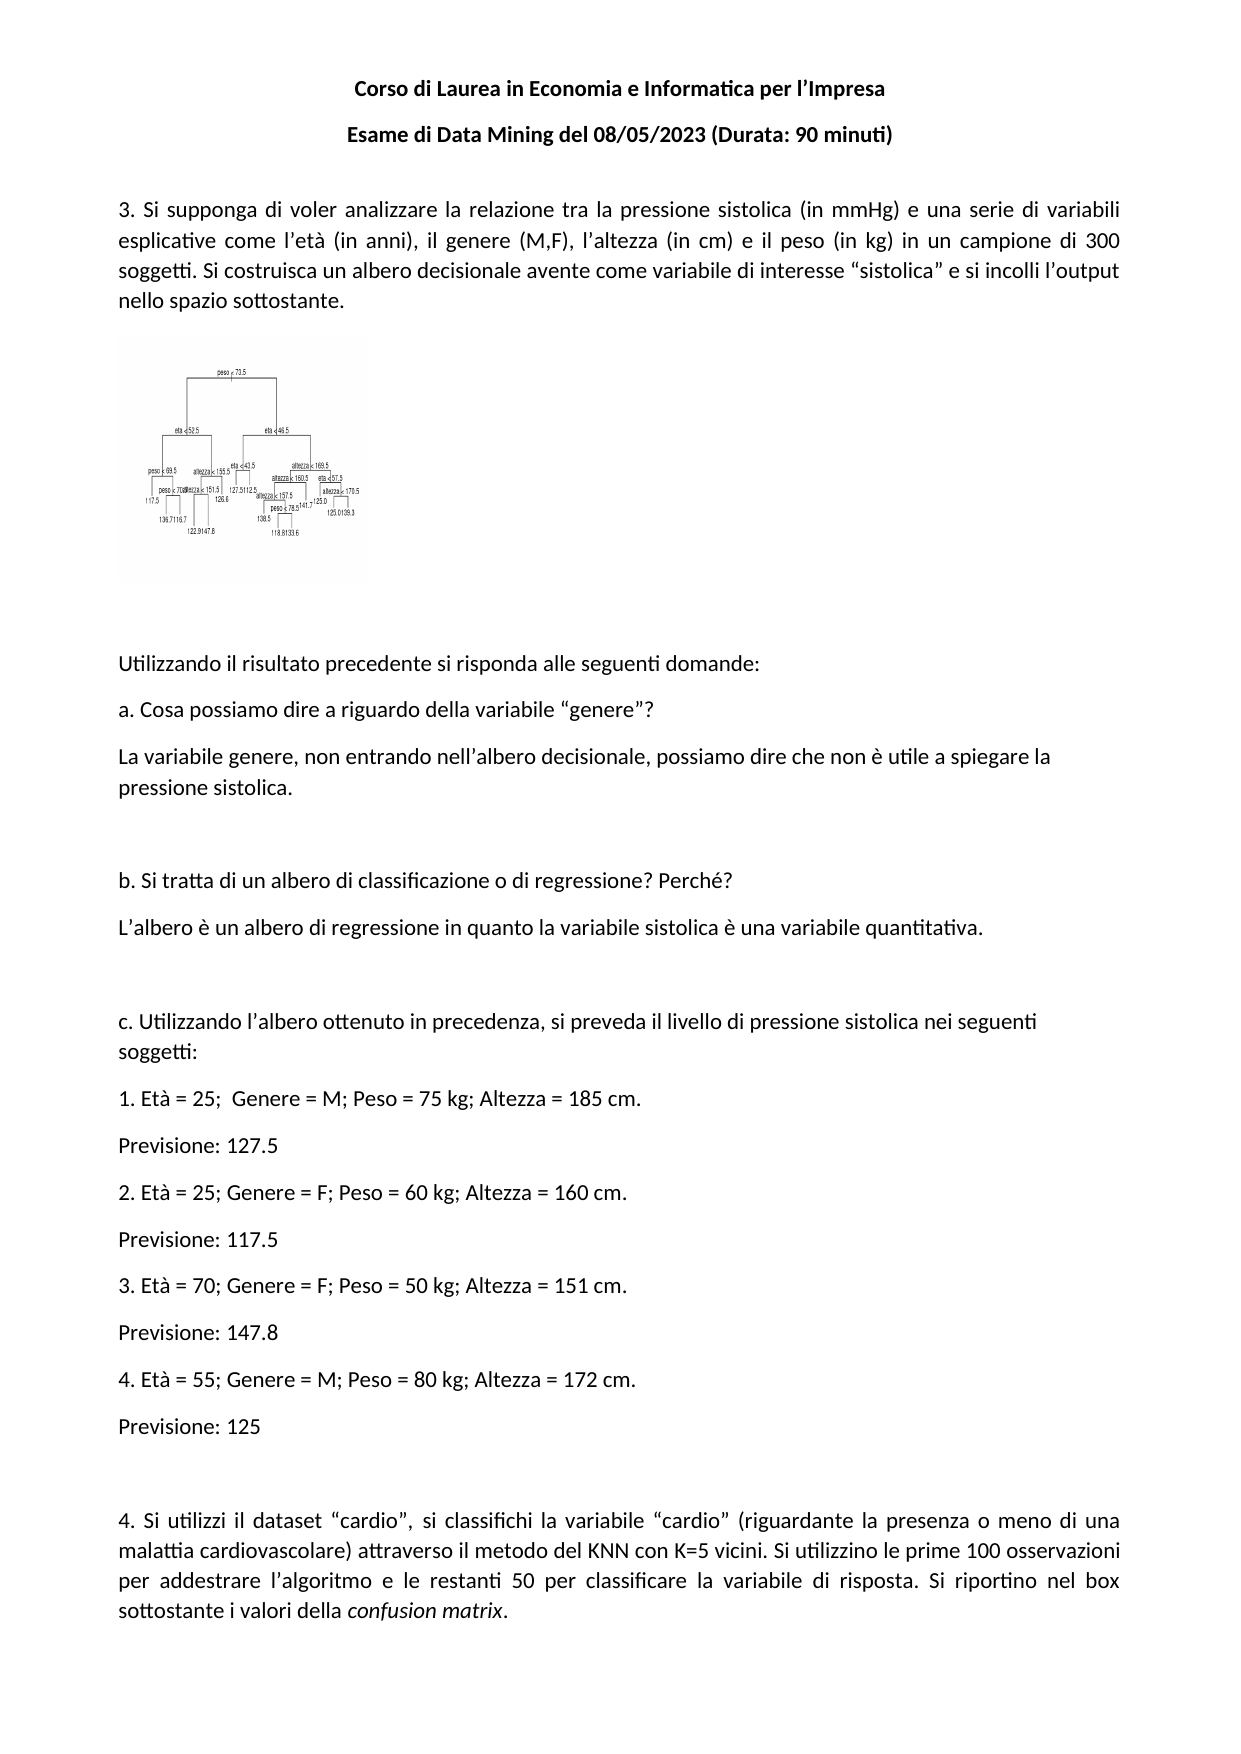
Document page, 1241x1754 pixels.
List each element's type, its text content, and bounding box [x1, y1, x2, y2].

text Previsione: 125 [118, 1412, 1122, 1440]
text La variabile genere, non entrando nell’albero decisionale, possiamo dire che non è utile a spiegare la pressione sistolica. [118, 742, 1122, 801]
text 3. Si supponga di voler analizzare la relazione tra la pressione sistolica (in mmHg) e una serie di variabili esplicative come l’età (in anni), il genere (M,F), l’altezza (in cm) e il peso (in kg) in un campione di 300 soggetti. Si costruisca un albero decisionale avente come variabile di interesse “sistolica” e si incolli l’output nello spazio sottostante. [118, 196, 1122, 314]
text a. Cosa possiamo dire a riguardo della variabile “genere”? [118, 696, 1122, 724]
text 4. Si utilizzi il dataset “cardio”, si classifichi la variabile “cardio” (riguardante la presenza o meno di una malattia cardiovascolare) attraverso il metodo del KNN con K=5 vicini. Si utilizzino le prime 100 osservazioni per addestrare l’algoritmo e le restanti 50 per classificare la variabile di risposta. Si riportino nel box sottostante i valori della confusion matrix. [118, 1506, 1122, 1625]
text b. Si tratta di un albero di classificazione o di regressione? Perché? [118, 866, 1122, 894]
text Previsione: 147.8 [118, 1318, 1122, 1347]
picture [118, 333, 369, 583]
text Previsione: 127.5 [118, 1131, 1122, 1159]
text L’albero è un albero di regressione in quanto la variabile sistolica è una variabile quantitativa. [118, 913, 1122, 941]
text Utilizzando il risultato precedente si risponda alle seguenti domande: [118, 649, 1122, 677]
text 4. Età = 55; Genere = M; Peso = 80 kg; Altezza = 172 cm. [118, 1365, 1122, 1393]
text 1. Età = 25; Genere = M; Peso = 75 kg; Altezza = 185 cm. [118, 1084, 1122, 1112]
text Previsione: 117.5 [118, 1225, 1122, 1253]
text 2. Età = 25; Genere = F; Peso = 60 kg; Altezza = 160 cm. [118, 1178, 1122, 1206]
text 3. Età = 70; Genere = F; Peso = 50 kg; Altezza = 151 cm. [118, 1272, 1122, 1300]
text c. Utilizzando l’albero ottenuto in precedenza, si preveda il livello di pressione sistolica nei seguenti soggetti: [118, 1007, 1122, 1065]
